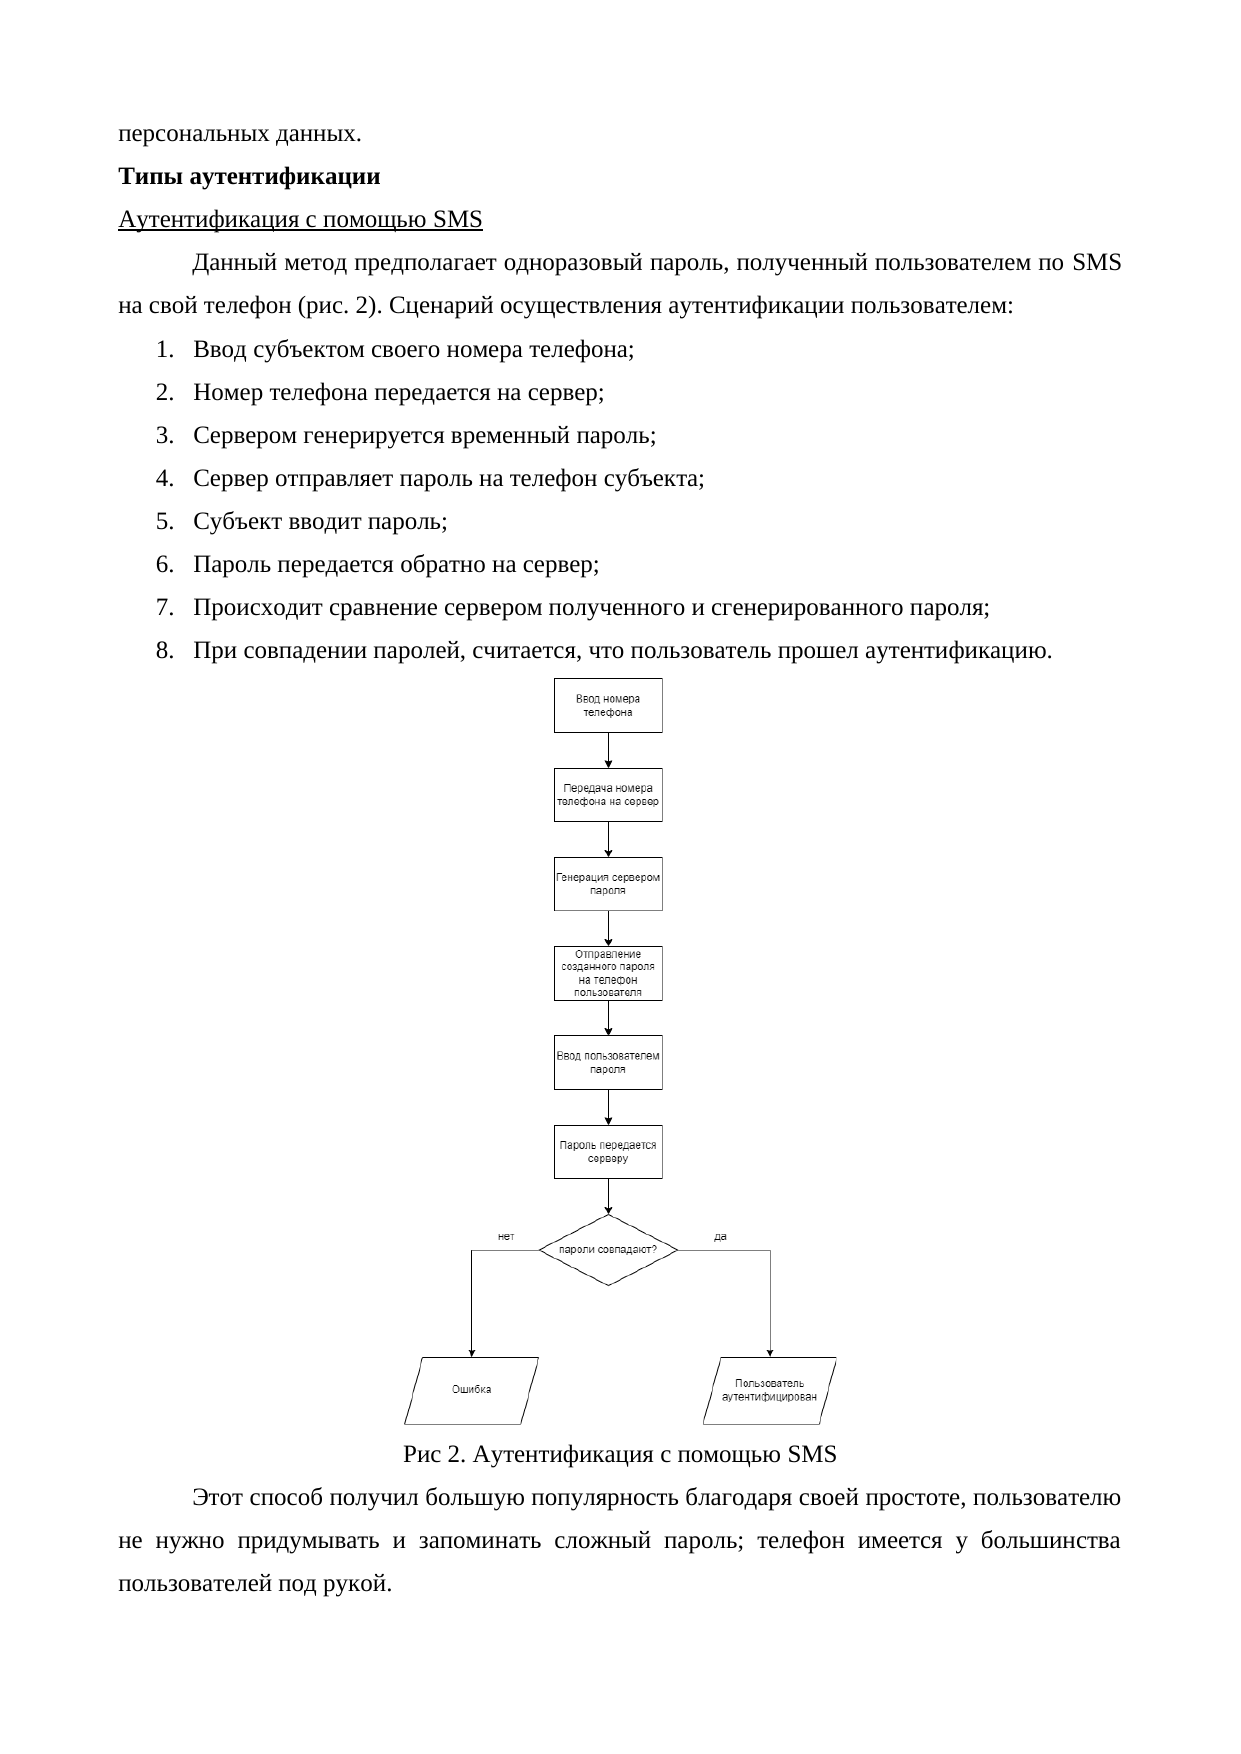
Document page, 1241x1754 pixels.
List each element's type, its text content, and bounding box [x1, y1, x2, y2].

list Субъект вводит пароль; [156, 506, 1122, 535]
picture [404, 678, 837, 1425]
text Типы аутентификации [118, 161, 1122, 190]
list Пароль передается обратно на сервер; [156, 549, 1122, 578]
text Этот способ получил большую популярность благодаря своей простоте, пользователю не нужно придумывать и запоминать сложный пароль; телефон имеется у большинства пользователей под рукой. [118, 1482, 1122, 1597]
text Рис 2. Аутентификация с помощью SMS [118, 1439, 1122, 1468]
list При совпадении паролей, считается, что пользователь прошел аутентификацию. [156, 636, 1122, 664]
list Происходит сравнение сервером полученного и сгенерированного пароля; [156, 592, 1122, 621]
text Аутентификация с помощью SMS [118, 204, 1122, 233]
list Номер телефона передается на сервер; [156, 377, 1122, 406]
text Данный метод предполагает одноразовый пароль, полученный пользователем по SMS на свой телефон (рис. 2). Сценарий осуществления аутентификации пользователем: [118, 247, 1122, 319]
list Сервер отправляет пароль на телефон субъекта; [156, 463, 1122, 492]
text персональных данных. [118, 118, 1122, 147]
list Ввод субъектом своего номера телефона; [156, 334, 1122, 362]
list Сервером генерируется временный пароль; [156, 420, 1122, 449]
